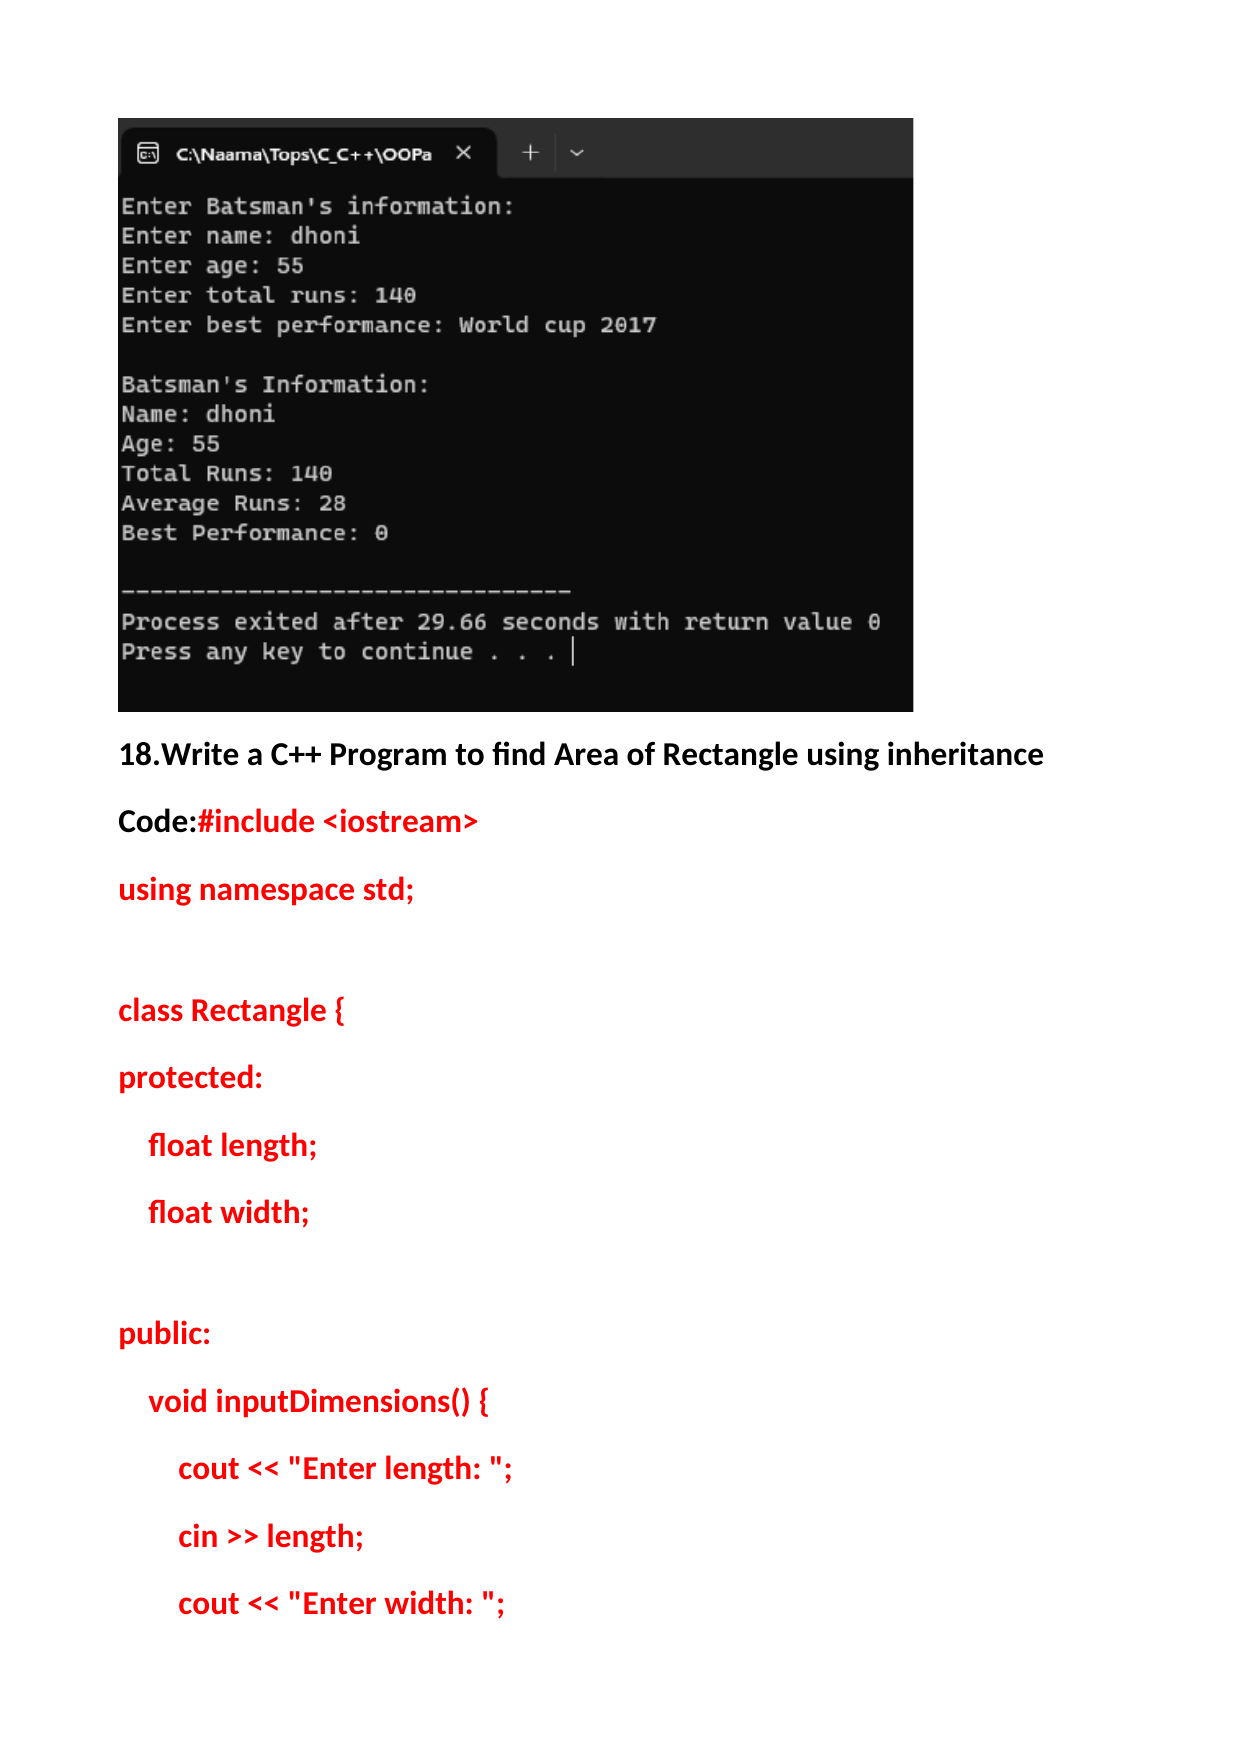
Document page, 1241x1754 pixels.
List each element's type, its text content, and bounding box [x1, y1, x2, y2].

text using namespace std; [118, 868, 1122, 909]
text cout << "Enter length: "; [118, 1447, 1122, 1488]
text class Rectangle { [118, 988, 1122, 1029]
text cout << "Enter width: "; [118, 1582, 1122, 1623]
text float width; [118, 1191, 1122, 1232]
text void inputDimensions() { [118, 1379, 1122, 1420]
text public: [118, 1312, 1122, 1353]
text protected: [118, 1056, 1122, 1097]
text float length; [118, 1124, 1122, 1164]
text cin >> length; [118, 1515, 1122, 1556]
text Code:#include <iostream> [118, 800, 1122, 841]
text 18.Write a C++ Program to find Area of Rectangle using inheritance [118, 733, 1122, 773]
